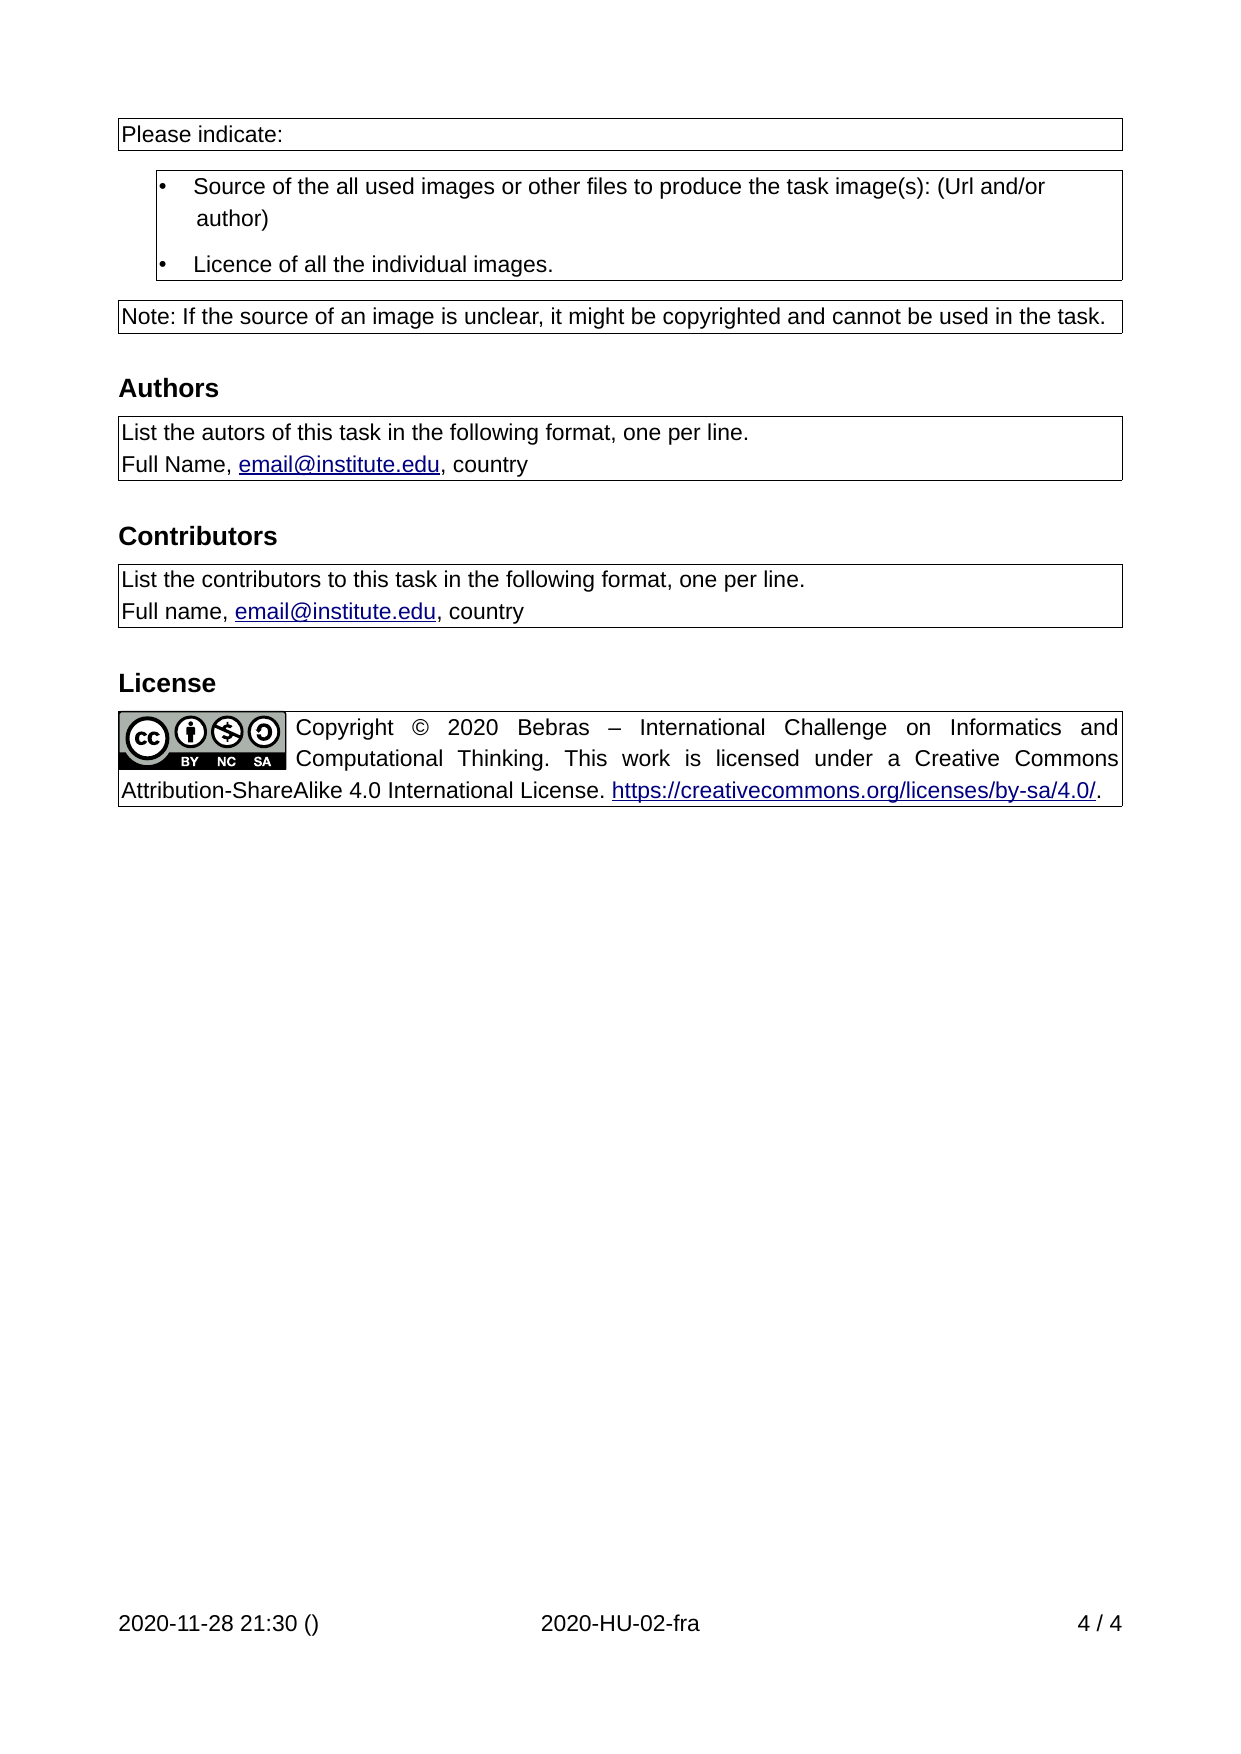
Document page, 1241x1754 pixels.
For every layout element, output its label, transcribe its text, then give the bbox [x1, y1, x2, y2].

list Licence of all the individual images. [157, 248, 1122, 280]
subtitle Contributors [118, 521, 1122, 551]
text Please indicate: [119, 119, 1122, 150]
text List the contributors to this task in the following format, one per line. Full name, email@institute.edu, country [119, 565, 1122, 627]
text Note: If the source of an image is unclear, it might be copyrighted and cannot be used in the task. [119, 301, 1122, 333]
list Source of the all used images or other files to produce the task image(s): (Url and/or author) [157, 171, 1122, 231]
text List the autors of this task in the following format, one per line. Full Name, email@institute.edu, country [119, 417, 1122, 480]
subtitle License [118, 668, 1122, 698]
subtitle Authors [118, 373, 1122, 403]
text Copyright © 2020 Bebras – International Challenge on Informatics and Computational Thinking. This work is licensed under a Creative Commons Attribution-ShareAlike 4.0 International License. https://creativecommons.org/licenses/by-sa/4.0/. [119, 712, 1122, 806]
